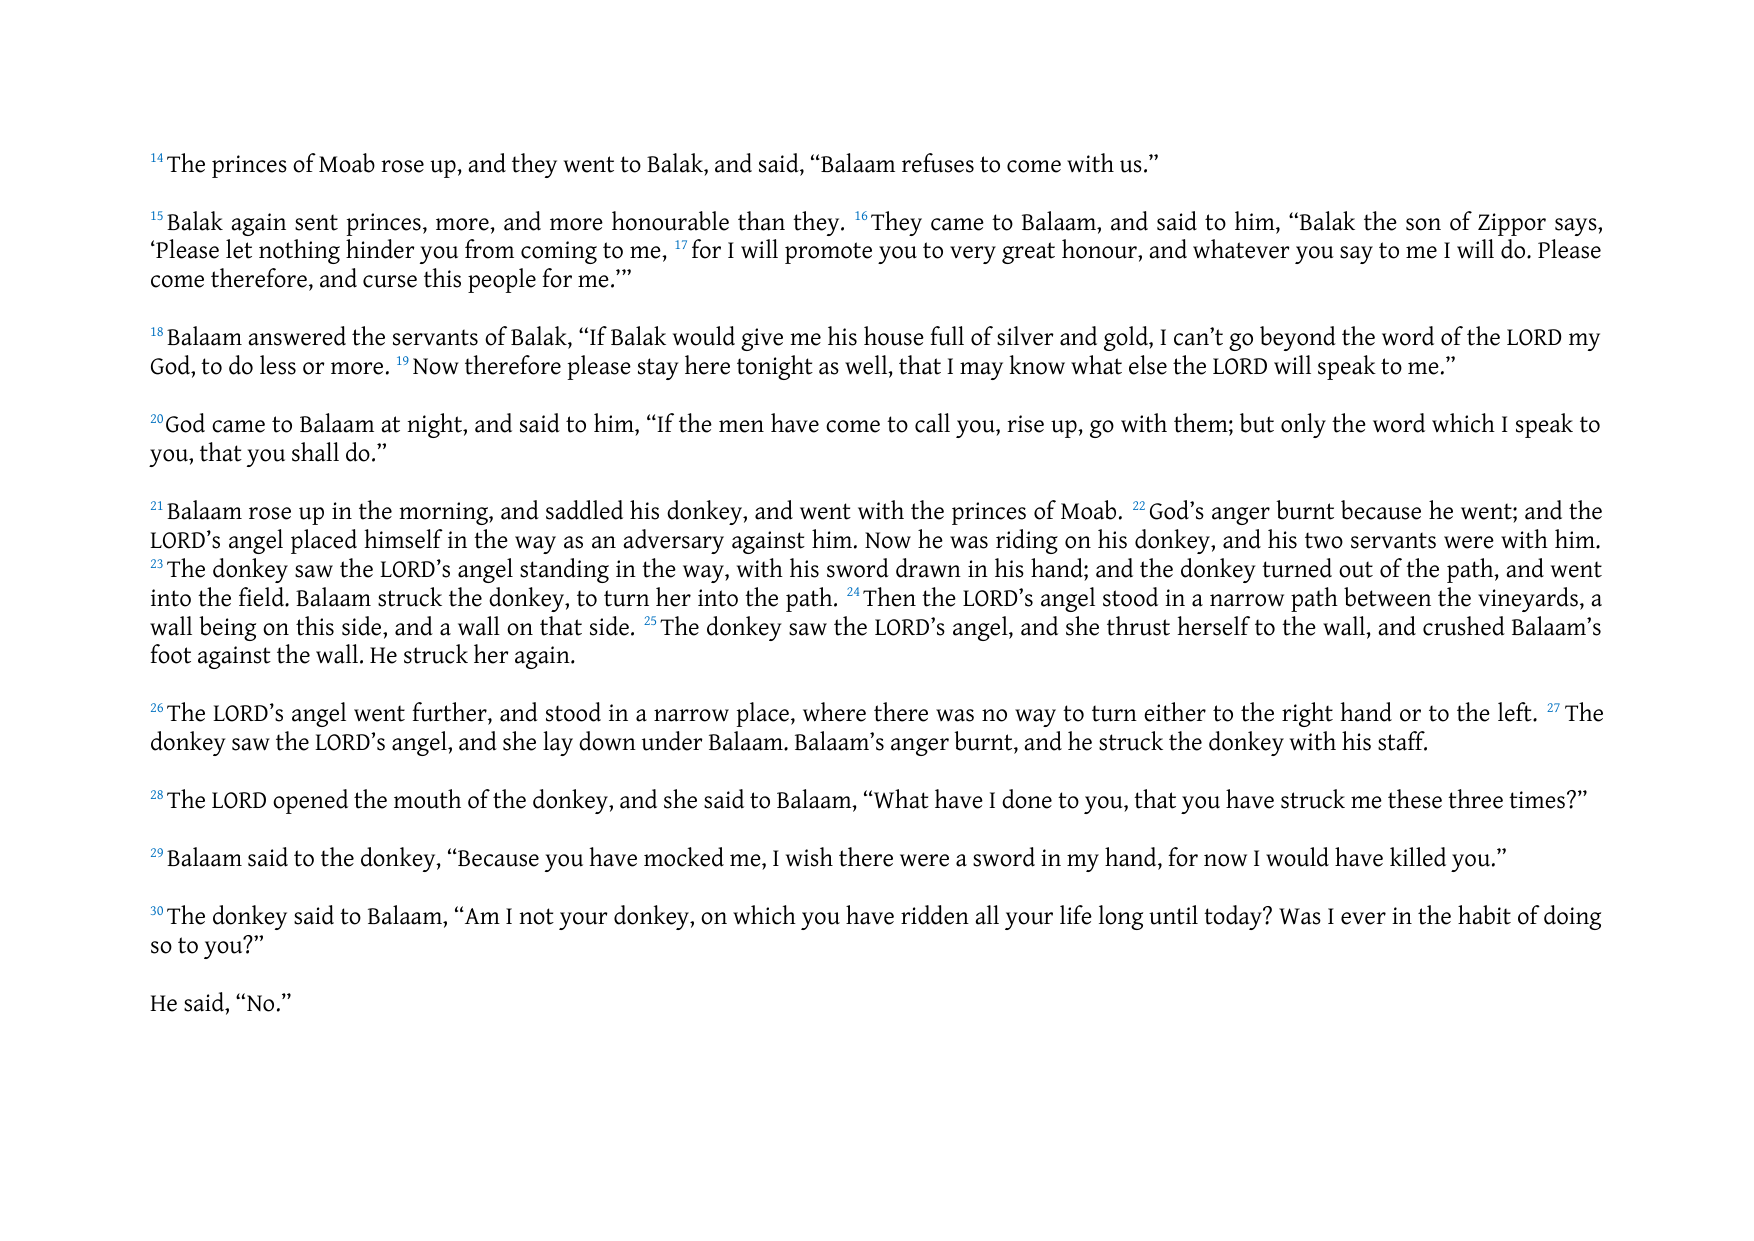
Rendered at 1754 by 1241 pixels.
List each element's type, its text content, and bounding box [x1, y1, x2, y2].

text 30 The donkey said to Balaam, “Am I not your donkey, on which you have ridden all your life long until today? Was I ever in the habit of doing so to you?” [150, 903, 1604, 960]
text He said, “No.” [150, 989, 1604, 1018]
text 28 The LORD opened the mouth of the donkey, and she said to Balaam, “What have I done to you, that you have struck me these three times?” [150, 787, 1604, 816]
text 14 The princes of Moab rose up, and they went to Balak, and said, “Balaam refuses to come with us.” [150, 150, 1604, 179]
text 29 Balaam said to the donkey, “Because you have mocked me, I wish there were a sword in my hand, for now I would have killed you.” [150, 845, 1604, 873]
text 26 The LORD’s angel went further, and stood in a narrow place, where there was no way to turn either to the right hand or to the left. 27 The donkey saw the LORD’s angel, and she lay down under Balaam. Balaam’s anger burnt, and he struck the donkey with his staff. [150, 700, 1604, 757]
text 21 Balaam rose up in the morning, and saddled his donkey, and went with the princes of Moab. 22 God’s anger burnt because he went; and the LORD’s angel placed himself in the way as an adversary against him. Now he was riding on his donkey, and his two servants were with him. 23 The donkey saw the LORD’s angel standing in the way, with his sword drawn in his hand; and the donkey turned out of the path, and went into the field. Balaam struck the donkey, to turn her into the path. 24 Then the LORD’s angel stood in a narrow path between the vineyards, a wall being on this side, and a wall on that side. 25 The donkey saw the LORD’s angel, and she thrust herself to the wall, and crushed Balaam’s foot against the wall. He struck her again. [150, 497, 1604, 671]
text 20 God came to Balaam at night, and said to him, “If the men have come to call you, rise up, go with them; but only the word which I speak to you, that you shall do.” [150, 411, 1604, 468]
text 15 Balak again sent princes, more, and more honourable than they. 16 They came to Balaam, and said to him, “Balak the son of Zippor says, ‘Please let nothing hinder you from coming to me, 17 for I will promote you to very great honour, and whatever you say to me I will do. Please come therefore, and curse this people for me.’” [150, 208, 1604, 294]
text 18 Balaam answered the servants of Balak, “If Balak would give me his house full of silver and gold, I can’t go beyond the word of the LORD my God, to do less or more. 19 Now therefore please stay here tonight as well, that I may know what else the LORD will speak to me.” [150, 324, 1604, 381]
